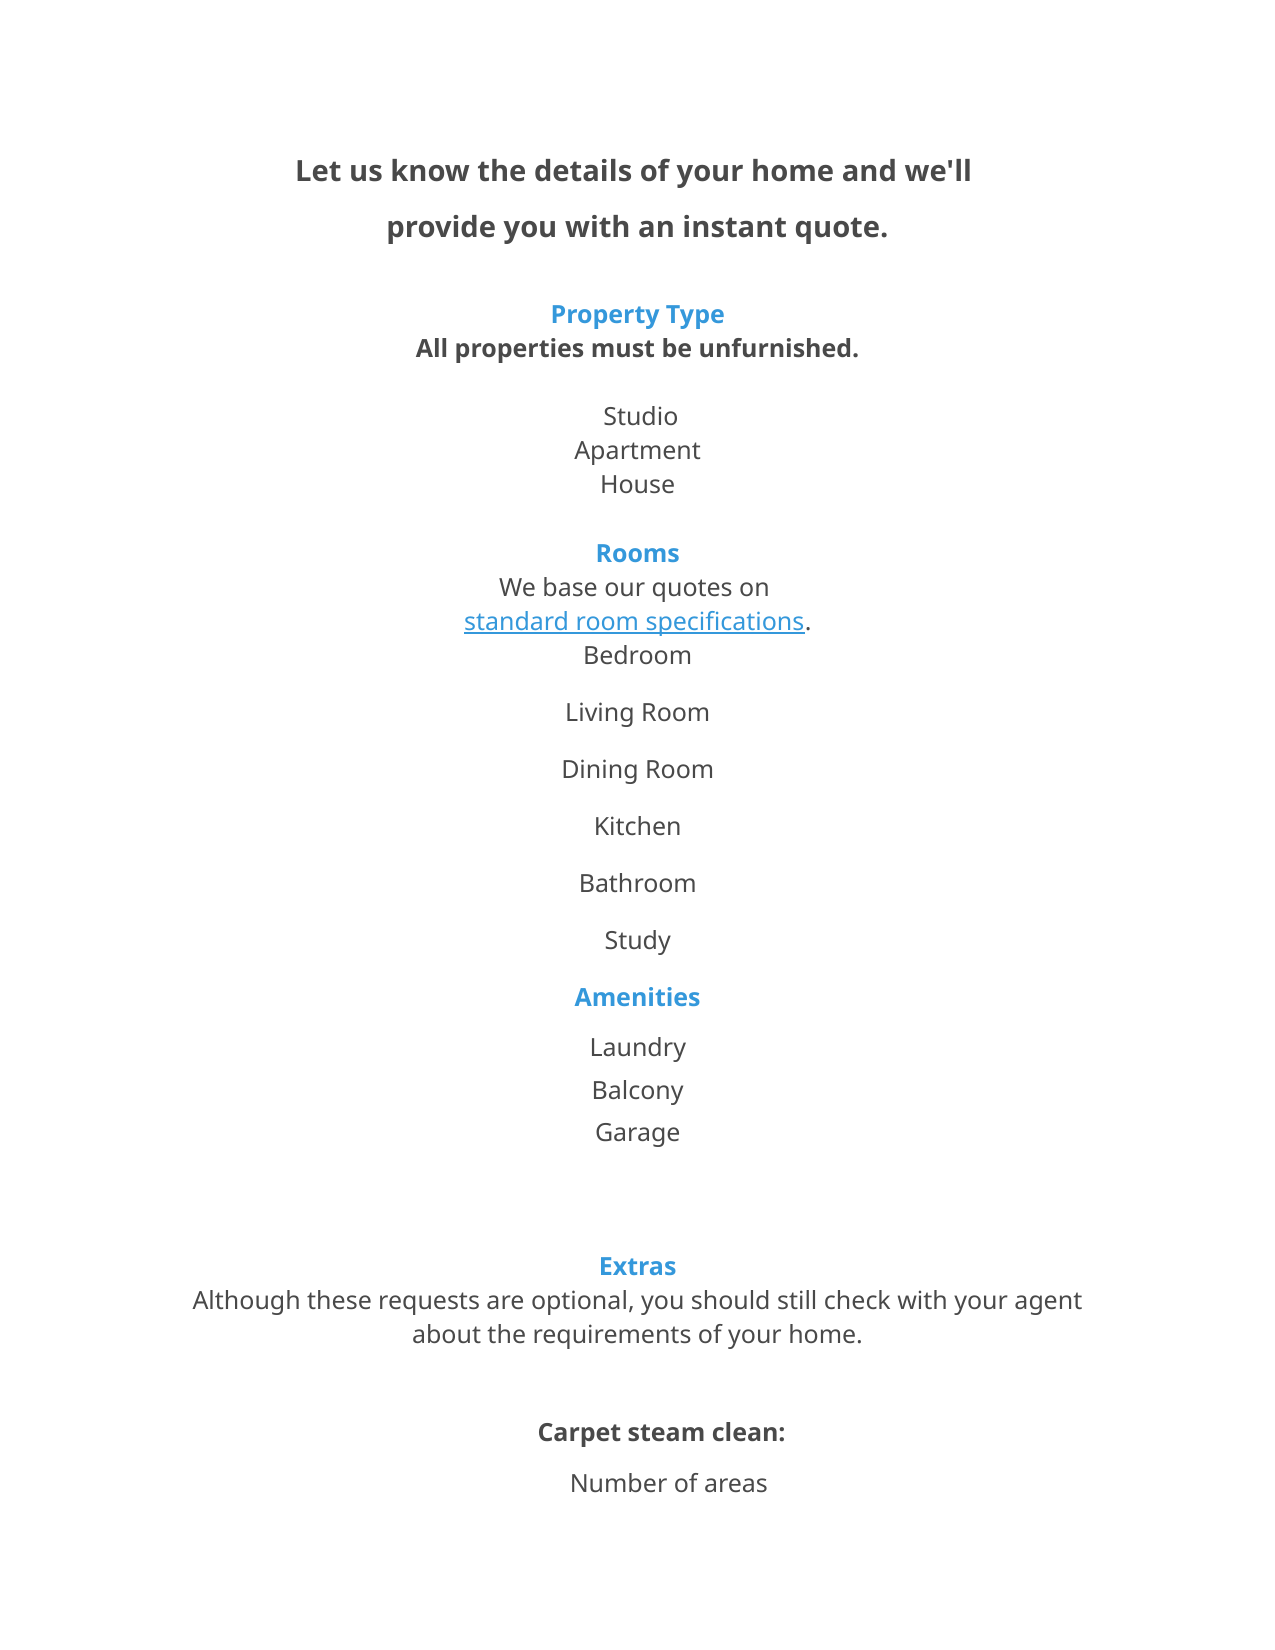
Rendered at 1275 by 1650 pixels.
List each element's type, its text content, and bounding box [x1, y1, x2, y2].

text Garage [175, 1115, 1100, 1149]
text Studio [175, 399, 1100, 433]
text Balcony [175, 1072, 1100, 1106]
text Although these requests are optional, you should still check with your agent about the requirements of your home. [173, 1282, 1102, 1350]
text Bathroom [175, 865, 1100, 899]
text House [175, 467, 1100, 501]
subtitle provide you with an instant quote. [150, 206, 1125, 246]
subtitle Let us know the details of your home and we'll [150, 150, 1125, 190]
subtitle Amenities [173, 979, 1102, 1013]
text Study [175, 922, 1100, 956]
text Laundry [175, 1030, 1100, 1064]
text We base our quotes on [173, 569, 1102, 603]
subtitle Property Type [173, 297, 1102, 331]
subtitle Rooms [173, 535, 1102, 569]
text Bedroom [175, 637, 1100, 671]
text Dining Room [175, 751, 1100, 785]
text Number of areas [237, 1466, 1100, 1500]
text Apartment [175, 433, 1100, 467]
text Carpet steam clean: [223, 1415, 1100, 1449]
text Living Room [175, 694, 1100, 728]
subtitle Extras [173, 1248, 1102, 1282]
text standard room specifications. [173, 603, 1102, 637]
text All properties must be unfurnished. [173, 331, 1102, 365]
text Kitchen [175, 808, 1100, 842]
